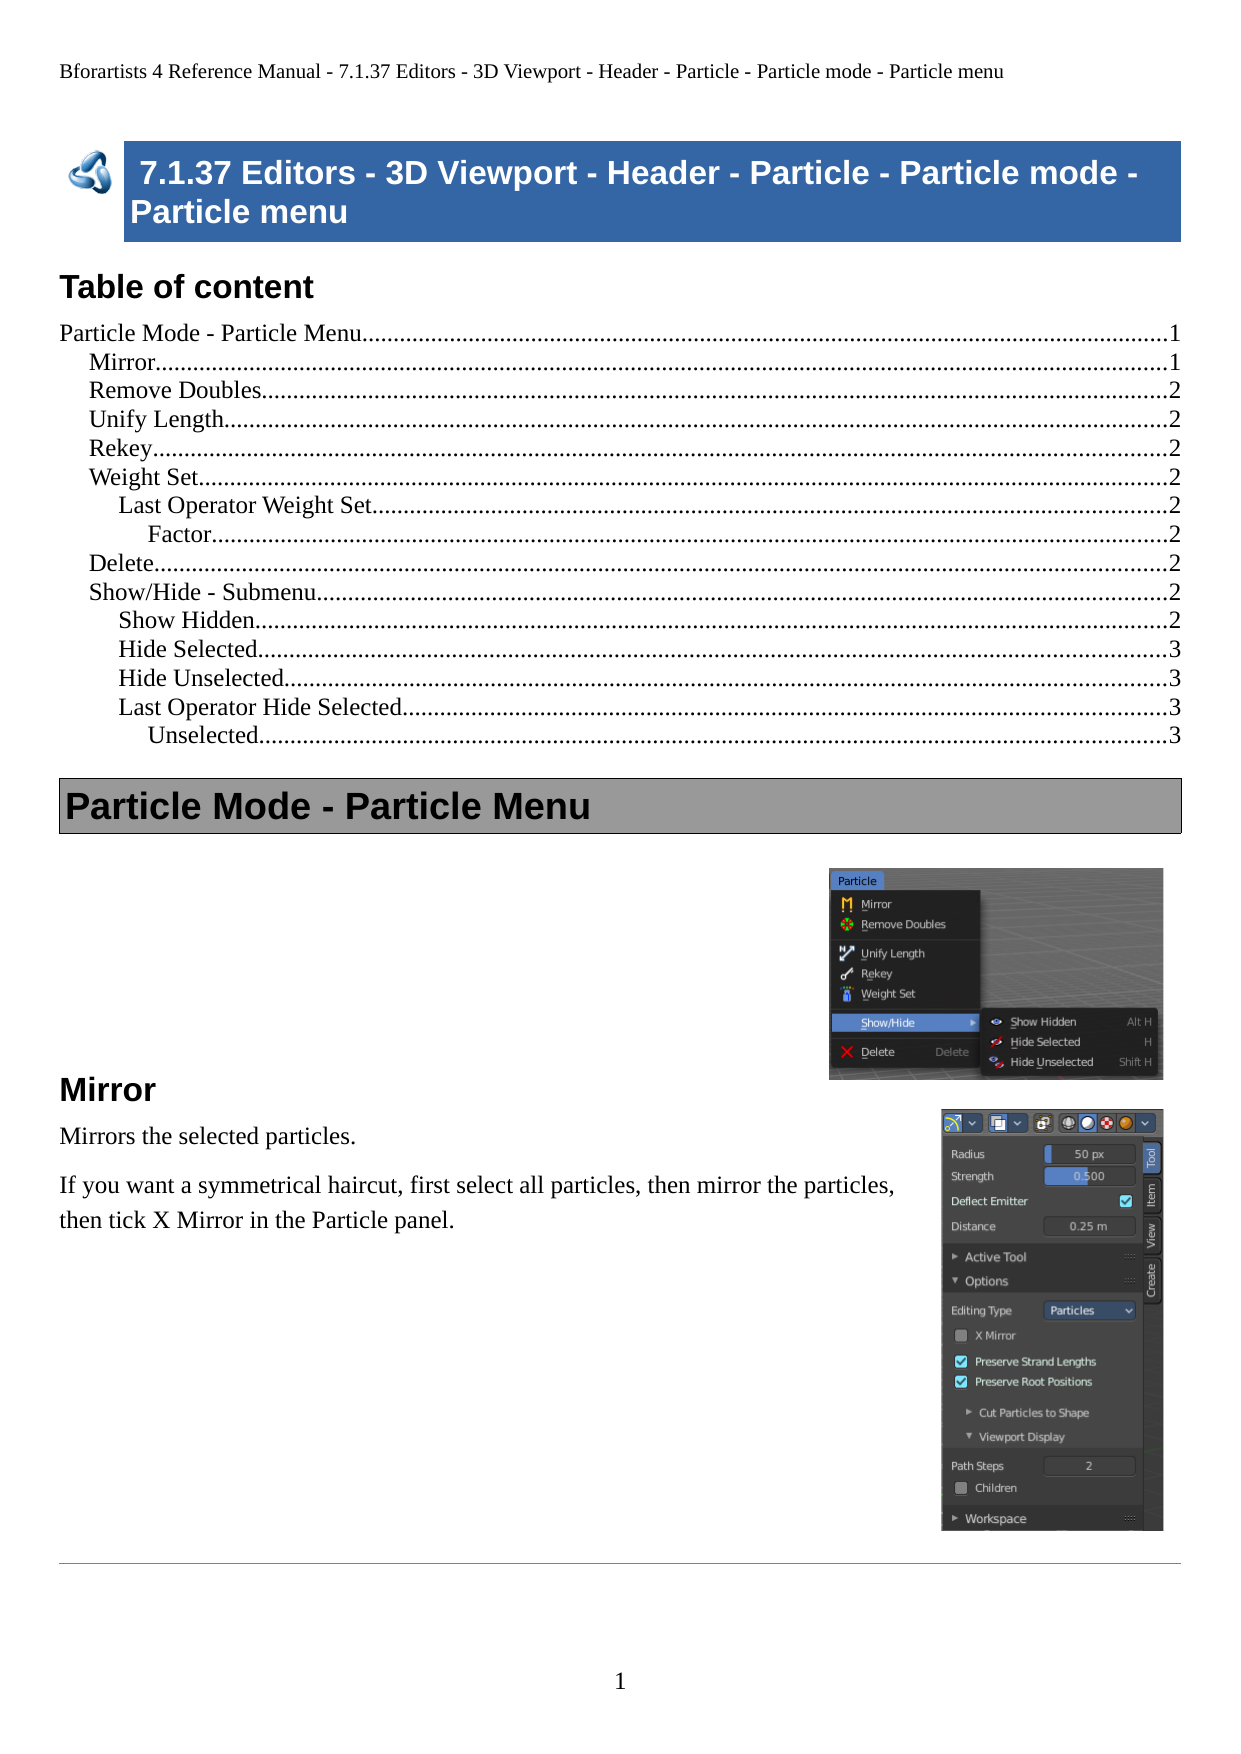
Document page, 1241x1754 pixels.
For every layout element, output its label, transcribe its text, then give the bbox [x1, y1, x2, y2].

text Unify Length 2 [88, 404, 1181, 433]
text Remove Doubles 2 [88, 375, 1181, 404]
subtitle Mirror [59, 1070, 1181, 1109]
text Factor 2 [147, 519, 1181, 548]
text Mirror 1 [88, 347, 1181, 375]
text Show/Hide - Submenu 2 [88, 577, 1181, 605]
text Weight Set 2 [88, 462, 1181, 490]
text Hide Unselected 3 [118, 663, 1181, 692]
text Last Operator Weight Set 2 [118, 490, 1181, 519]
text Delete 2 [88, 548, 1181, 577]
table_header Particle Mode - Particle Menu [60, 779, 1181, 833]
text If you want a symmetrical haircut, first select all particles, then mirror the particles, then tick X Mirror in the Particle panel. [59, 1170, 941, 1233]
table_header [59, 141, 124, 242]
text Unselected 3 [147, 720, 1181, 749]
text Mirrors the selected particles. [59, 1121, 941, 1150]
text Rekey 2 [88, 433, 1181, 462]
picture [65, 147, 114, 197]
text Show Hidden 2 [118, 605, 1181, 634]
picture [941, 1109, 1164, 1531]
text Hide Selected 3 [118, 634, 1181, 663]
text Last Operator Hide Selected 3 [118, 692, 1181, 720]
table_header 7.1.37 Editors - 3D Viewport - Header - Particle - Particle mode - Particle menu [124, 141, 1181, 242]
subtitle Table of content [59, 267, 1181, 305]
picture [829, 868, 1164, 1080]
text Particle Mode - Particle Menu 1 [59, 318, 1181, 347]
